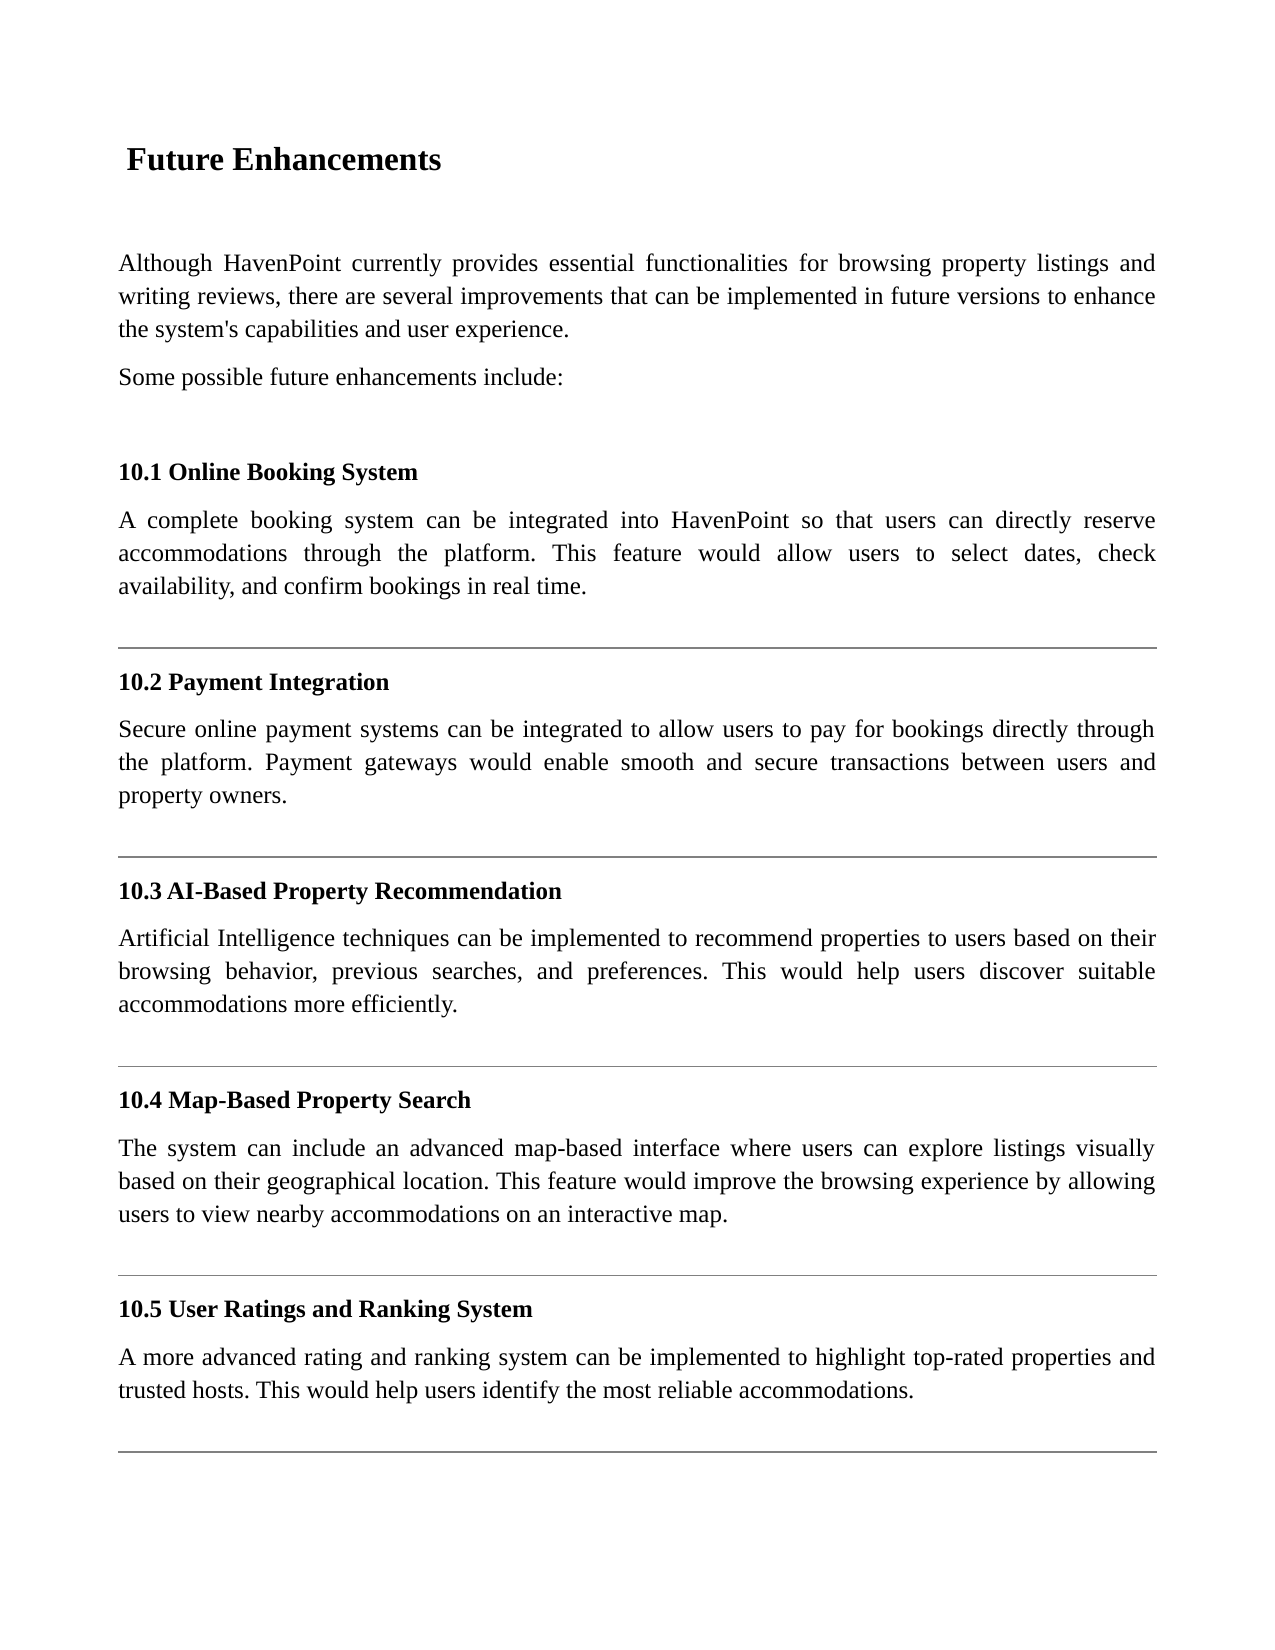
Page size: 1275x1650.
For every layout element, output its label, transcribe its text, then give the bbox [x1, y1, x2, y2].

subtitle 10.1 Online Booking System [118, 457, 1157, 486]
subtitle 10.4 Map-Based Property Search [118, 1085, 1157, 1114]
subtitle 10.5 User Ratings and Ranking System [118, 1294, 1157, 1323]
subtitle 10.2 Payment Integration [118, 667, 1157, 695]
text A complete booking system can be integrated into HavenPoint so that users can directly reserve accommodations through the platform. This feature would allow users to select dates, check availability, and confirm bookings in real time. [118, 505, 1157, 600]
text A more advanced rating and ranking system can be implemented to highlight top-rated properties and trusted hosts. This would help users identify the most reliable accommodations. [118, 1342, 1157, 1404]
subtitle Future Enhancements [118, 139, 1157, 177]
text Some possible future enhancements include: [118, 362, 1157, 391]
subtitle 10.3 AI-Based Property Recommendation [118, 876, 1157, 904]
text Artificial Intelligence techniques can be implemented to recommend properties to users based on their browsing behavior, previous searches, and preferences. This would help users discover suitable accommodations more efficiently. [118, 923, 1157, 1018]
text Although HavenPoint currently provides essential functionalities for browsing property listings and writing reviews, there are several improvements that can be implemented in future versions to enhance the system's capabilities and user experience. [118, 248, 1157, 343]
text The system can include an advanced map-based interface where users can explore listings visually based on their geographical location. This feature would improve the browsing experience by allowing users to view nearby accommodations on an interactive map. [118, 1133, 1157, 1227]
text Secure online payment systems can be integrated to allow users to pay for bookings directly through the platform. Payment gateways would enable smooth and secure transactions between users and property owners. [118, 714, 1157, 809]
